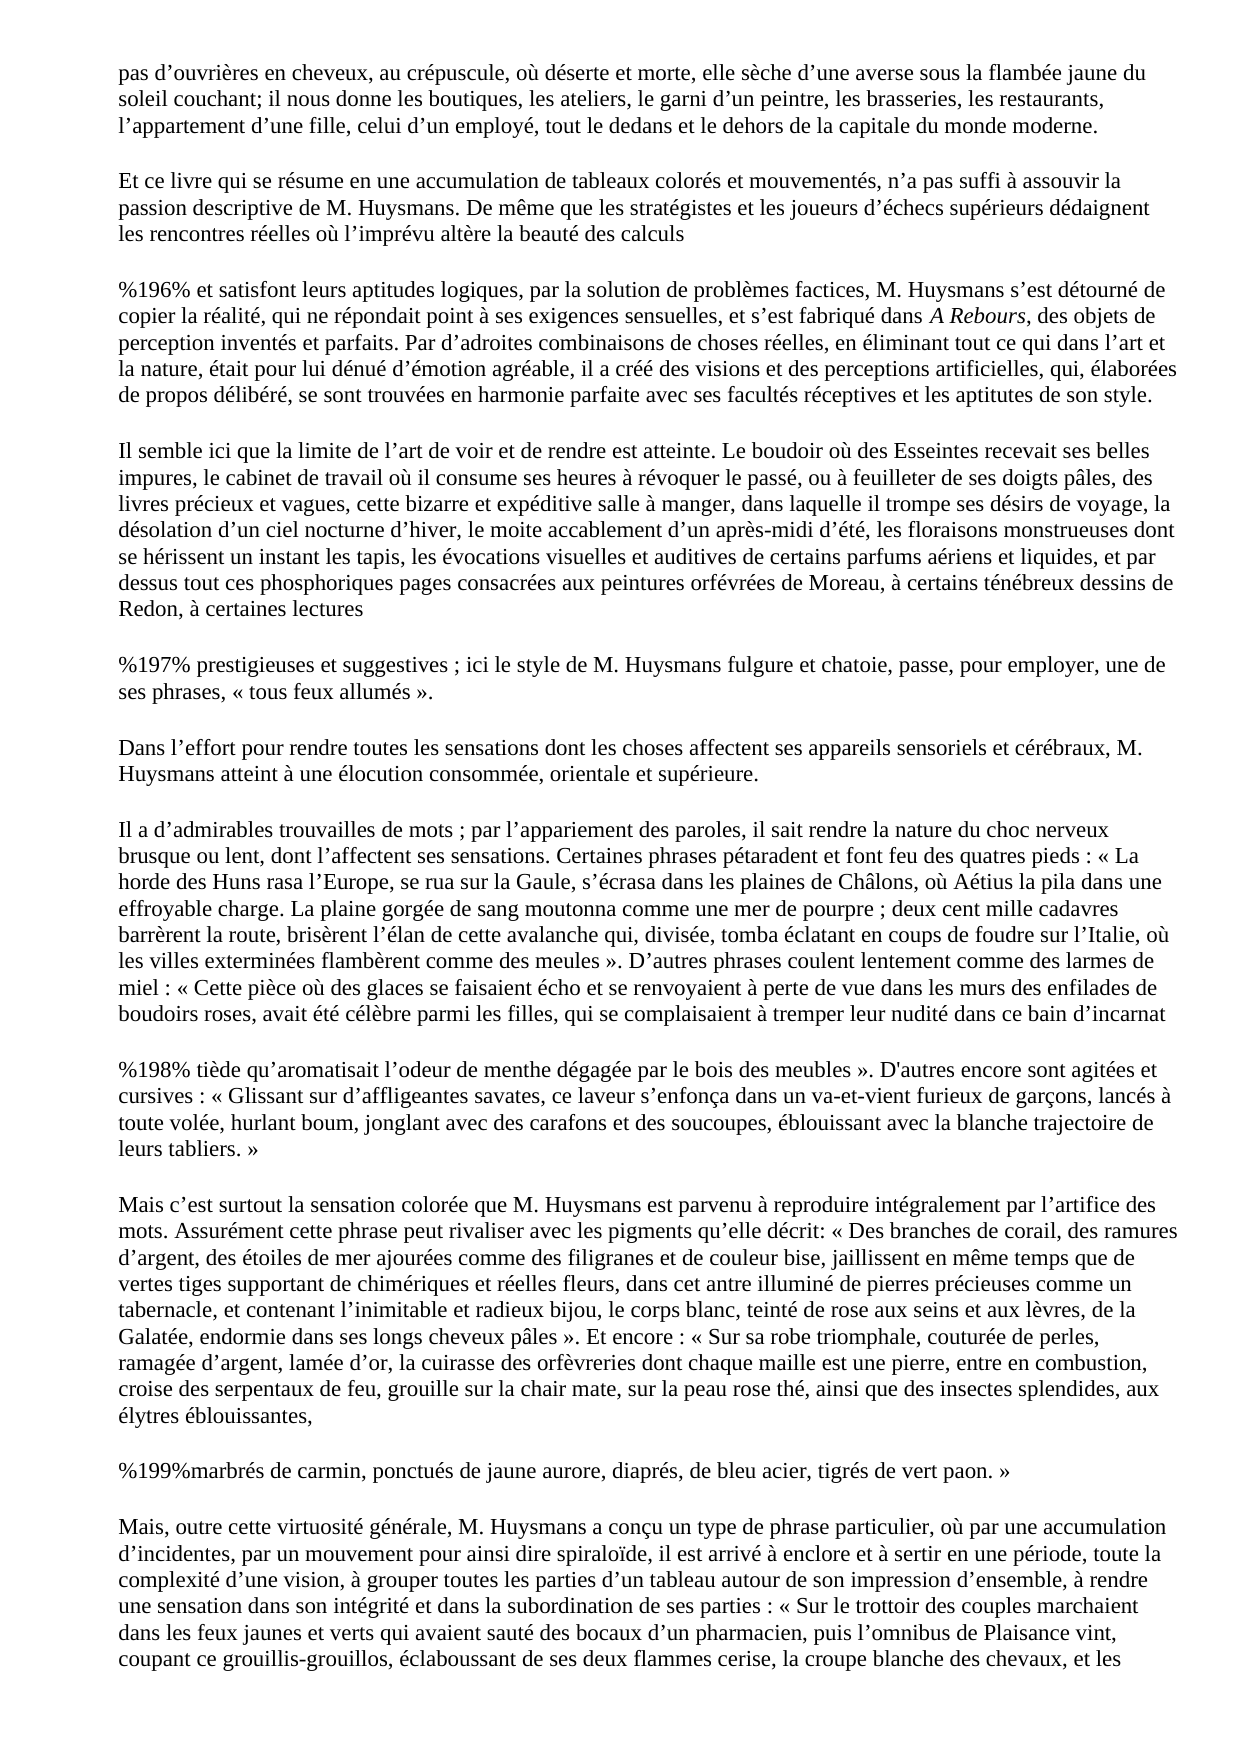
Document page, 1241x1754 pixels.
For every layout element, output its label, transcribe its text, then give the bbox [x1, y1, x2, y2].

text %196% et satisfont leurs aptitudes logiques, par la solution de problèmes factices, M. Huysmans s’est détourné de copier la réalité, qui ne répondait point à ses exigences sensuelles, et s’est fabriqué dans A Rebours, des objets de perception inventés et parfaits. Par d’adroites combinaisons de choses réelles, en éliminant tout ce qui dans l’art et la nature, était pour lui dénué d’émotion agréable, il a créé des visions et des perceptions artificielles, qui, élaborées de propos délibéré, se sont trouvées en harmonie parfaite avec ses facultés réceptives et les aptitutes de son style. [118, 276, 1181, 408]
text %199%marbrés de carmin, ponctués de jaune aurore, diaprés, de bleu acier, tigrés de vert paon. » [118, 1458, 1181, 1484]
text Il semble ici que la limite de l’art de voir et de rendre est atteinte. Le boudoir où des Esseintes recevait ses belles impures, le cabinet de travail où il consume ses heures à révoquer le passé, ou à feuilleter de ses doigts pâles, des livres précieux et vagues, cette bizarre et expéditive salle à manger, dans laquelle il trompe ses désirs de voyage, la désolation d’un ciel nocturne d’hiver, le moite accablement d’un après-midi d’été, les floraisons monstrueuses dont se hérissent un instant les tapis, les évocations visuelles et auditives de certains parfums aériens et liquides, et par dessus tout ces phosphoriques pages consacrées aux peintures orfévrées de Moreau, à certains ténébreux dessins de Redon, à certaines lectures [118, 437, 1181, 622]
text pas d’ouvrières en cheveux, au crépuscule, où déserte et morte, elle sèche d’une averse sous la flambée jaune du soleil couchant; il nous donne les boutiques, les ateliers, le garni d’un peintre, les brasseries, les restaurants, l’appartement d’une fille, celui d’un employé, tout le dedans et le dehors de la capitale du monde moderne. [118, 59, 1181, 138]
text Et ce livre qui se résume en une accumulation de tableaux colorés et mouvementés, n’a pas suffi à assouvir la passion descriptive de M. Huysmans. De même que les stratégistes et les joueurs d’échecs supérieurs dédaignent les rencontres réelles où l’imprévu altère la beauté des calculs [118, 168, 1181, 247]
text Mais, outre cette virtuosité générale, M. Huysmans a conçu un type de phrase particulier, où par une accumulation d’incidentes, par un mouvement pour ainsi dire spiraloïde, il est arrivé à enclore et à sertir en une période, toute la complexité d’une vision, à grouper toutes les parties d’un tableau autour de son impression d’ensemble, à rendre une sensation dans son intégrité et dans la subordination de ses parties : « Sur le trottoir des couples marchaient dans les feux jaunes et verts qui avaient sauté des bocaux d’un pharmacien, puis l’omnibus de Plaisance vint, coupant ce grouillis-grouillos, éclaboussant de ses deux flammes cerise, la croupe blanche des chevaux, et les [118, 1513, 1181, 1672]
text Mais c’est surtout la sensation colorée que M. Huysmans est parvenu à reproduire intégralement par l’artifice des mots. Assurément cette phrase peut rivaliser avec les pigments qu’elle décrit: « Des branches de corail, des ramures d’argent, des étoiles de mer ajourées comme des filigranes et de couleur bise, jaillissent en même temps que de vertes tiges supportant de chimériques et réelles fleurs, dans cet antre illuminé de pierres précieuses comme un tabernacle, et contenant l’inimitable et radieux bijou, le corps blanc, teinté de rose aux seins et aux lèvres, de la Galatée, endormie dans ses longs cheveux pâles ». Et encore : « Sur sa robe triomphale, couturée de perles, ramagée d’argent, lamée d’or, la cuirasse des orfèvreries dont chaque maille est une pierre, entre en combustion, croise des serpentaux de feu, grouille sur la chair mate, sur la peau rose thé, ainsi que des insectes splendides, aux élytres éblouissantes, [118, 1191, 1181, 1428]
text Dans l’effort pour rendre toutes les sensations dont les choses affectent ses appareils sensoriels et cérébraux, M. Huysmans atteint à une élocution consommée, orientale et supérieure. [118, 733, 1181, 786]
text %197% prestigieuses et suggestives ; ici le style de M. Huysmans fulgure et chatoie, passe, pour employer, une de ses phrases, « tous feux allumés ». [118, 651, 1181, 704]
text Il a d’admirables trouvailles de mots ; par l’appariement des paroles, il sait rendre la nature du choc nerveux brusque ou lent, dont l’affectent ses sensations. Certaines phrases pétaradent et font feu des quatres pieds : « La horde des Huns rasa l’Europe, se rua sur la Gaule, s’écrasa dans les plaines de Châlons, où Aétius la pila dans une effroyable charge. La plaine gorgée de sang moutonna comme une mer de pourpre ; deux cent mille cadavres barrèrent la route, brisèrent l’élan de cette avalanche qui, divisée, tomba éclatant en coups de foudre sur l’Italie, où les villes exterminées flambèrent comme des meules ». D’autres phrases coulent lentement comme des larmes de miel : « Cette pièce où des glaces se faisaient écho et se renvoyaient à perte de vue dans les murs des enfilades de boudoirs roses, avait été célèbre parmi les filles, qui se complaisaient à tremper leur nudité dans ce bain d’incarnat [118, 816, 1181, 1027]
text %198% tiède qu’aromatisait l’odeur de menthe dégagée par le bois des meubles ». D'autres encore sont agitées et cursives : « Glissant sur d’affligeantes savates, ce laveur s’enfonça dans un va-et-vient furieux de garçons, lancés à toute volée, hurlant boum, jonglant avec des carafons et des soucoupes, éblouissant avec la blanche trajectoire de leurs tabliers. » [118, 1056, 1181, 1161]
